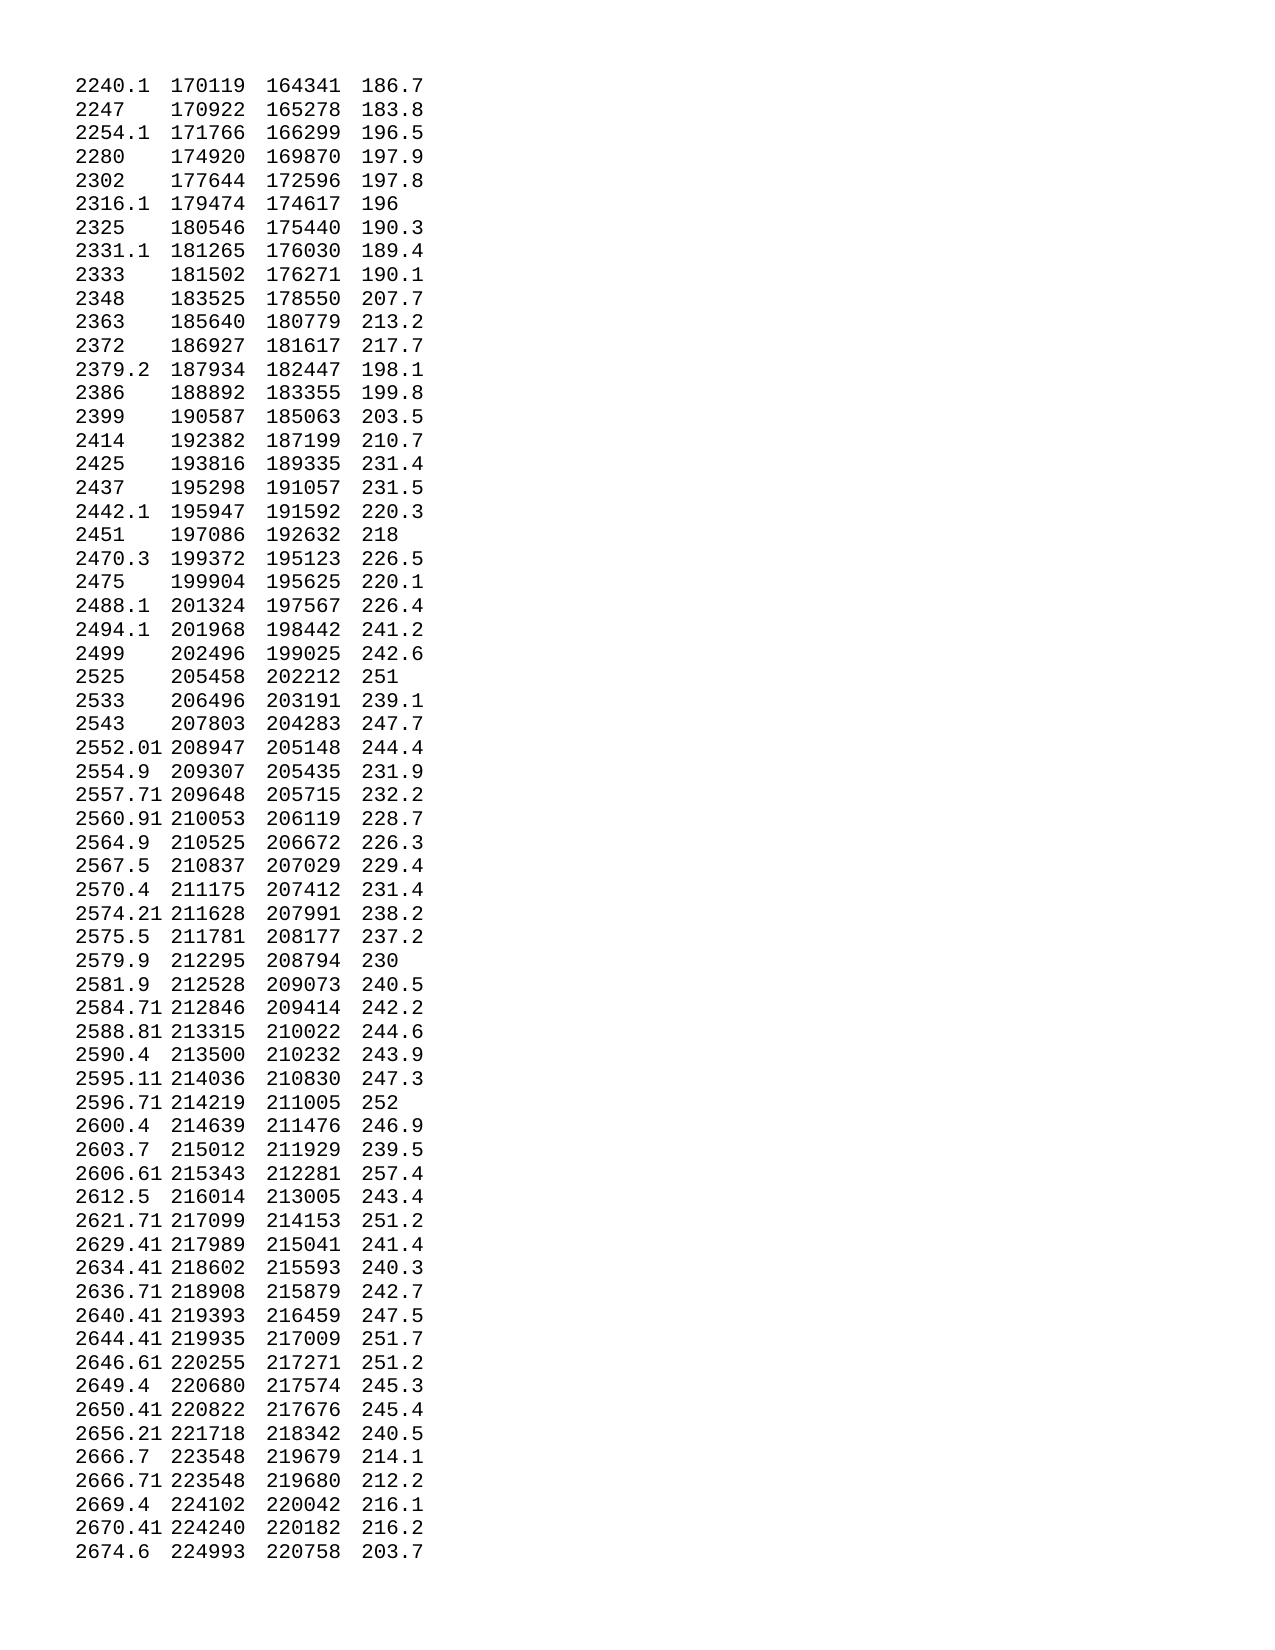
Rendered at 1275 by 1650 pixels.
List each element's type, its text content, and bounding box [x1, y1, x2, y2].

text 2650.41 220822 217676 245.4 [75, 1399, 1200, 1423]
text 2302 177644 172596 197.8 [75, 169, 1200, 193]
text 2666.71 223548 219680 212.2 [75, 1470, 1200, 1494]
text 2590.4 213500 210232 243.9 [75, 1044, 1200, 1068]
text 2488.1 201324 197567 226.4 [75, 595, 1200, 619]
text 2669.4 224102 220042 216.1 [75, 1494, 1200, 1517]
text 2570.4 211175 207412 231.4 [75, 879, 1200, 903]
text 2316.1 179474 174617 196 [75, 193, 1200, 217]
text 2451 197086 192632 218 [75, 524, 1200, 548]
text 2363 185640 180779 213.2 [75, 311, 1200, 335]
text 2644.41 219935 217009 251.7 [75, 1328, 1200, 1352]
text 2670.41 224240 220182 216.2 [75, 1517, 1200, 1541]
text 2574.21 211628 207991 238.2 [75, 903, 1200, 926]
text 2595.11 214036 210830 247.3 [75, 1068, 1200, 1092]
text 2543 207803 204283 247.7 [75, 713, 1200, 737]
text 2621.71 217099 214153 251.2 [75, 1210, 1200, 1234]
text 2567.5 210837 207029 229.4 [75, 855, 1200, 879]
text 2646.61 220255 217271 251.2 [75, 1352, 1200, 1376]
text 2331.1 181265 176030 189.4 [75, 241, 1200, 264]
text 2674.6 224993 220758 203.7 [75, 1541, 1200, 1565]
text 2470.3 199372 195123 226.5 [75, 548, 1200, 572]
text 2600.4 214639 211476 246.9 [75, 1115, 1200, 1139]
text 2579.9 212295 208794 230 [75, 950, 1200, 973]
text 2240.1 170119 164341 186.7 [75, 75, 1200, 99]
text 2437 195298 191057 231.5 [75, 477, 1200, 501]
text 2533 206496 203191 239.1 [75, 690, 1200, 713]
text 2399 190587 185063 203.5 [75, 406, 1200, 430]
text 2554.9 209307 205435 231.9 [75, 761, 1200, 784]
text 2656.21 221718 218342 240.5 [75, 1423, 1200, 1446]
text 2612.5 216014 213005 243.4 [75, 1186, 1200, 1210]
text 2525 205458 202212 251 [75, 666, 1200, 690]
text 2247 170922 165278 183.8 [75, 99, 1200, 122]
text 2666.7 223548 219679 214.1 [75, 1446, 1200, 1470]
text 2560.91 210053 206119 228.7 [75, 808, 1200, 832]
text 2379.2 187934 182447 198.1 [75, 359, 1200, 382]
text 2603.7 215012 211929 239.5 [75, 1139, 1200, 1163]
text 2442.1 195947 191592 220.3 [75, 501, 1200, 524]
text 2606.61 215343 212281 257.4 [75, 1163, 1200, 1186]
text 2494.1 201968 198442 241.2 [75, 619, 1200, 642]
text 2564.9 210525 206672 226.3 [75, 832, 1200, 855]
text 2348 183525 178550 207.7 [75, 288, 1200, 311]
text 2386 188892 183355 199.8 [75, 382, 1200, 406]
text 2575.5 211781 208177 237.2 [75, 926, 1200, 950]
text 2475 199904 195625 220.1 [75, 572, 1200, 595]
text 2325 180546 175440 190.3 [75, 217, 1200, 241]
text 2596.71 214219 211005 252 [75, 1092, 1200, 1115]
text 2588.81 213315 210022 244.6 [75, 1021, 1200, 1044]
text 2636.71 218908 215879 242.7 [75, 1281, 1200, 1304]
text 2552.01 208947 205148 244.4 [75, 737, 1200, 761]
text 2425 193816 189335 231.4 [75, 453, 1200, 477]
text 2333 181502 176271 190.1 [75, 264, 1200, 288]
text 2254.1 171766 166299 196.5 [75, 122, 1200, 146]
text 2581.9 212528 209073 240.5 [75, 973, 1200, 997]
text 2499 202496 199025 242.6 [75, 642, 1200, 666]
text 2629.41 217989 215041 241.4 [75, 1234, 1200, 1257]
text 2372 186927 181617 217.7 [75, 335, 1200, 359]
text 2557.71 209648 205715 232.2 [75, 784, 1200, 808]
text 2280 174920 169870 197.9 [75, 146, 1200, 169]
text 2584.71 212846 209414 242.2 [75, 997, 1200, 1021]
text 2414 192382 187199 210.7 [75, 430, 1200, 453]
text 2634.41 218602 215593 240.3 [75, 1257, 1200, 1281]
text 2649.4 220680 217574 245.3 [75, 1376, 1200, 1399]
text 2640.41 219393 216459 247.5 [75, 1304, 1200, 1328]
